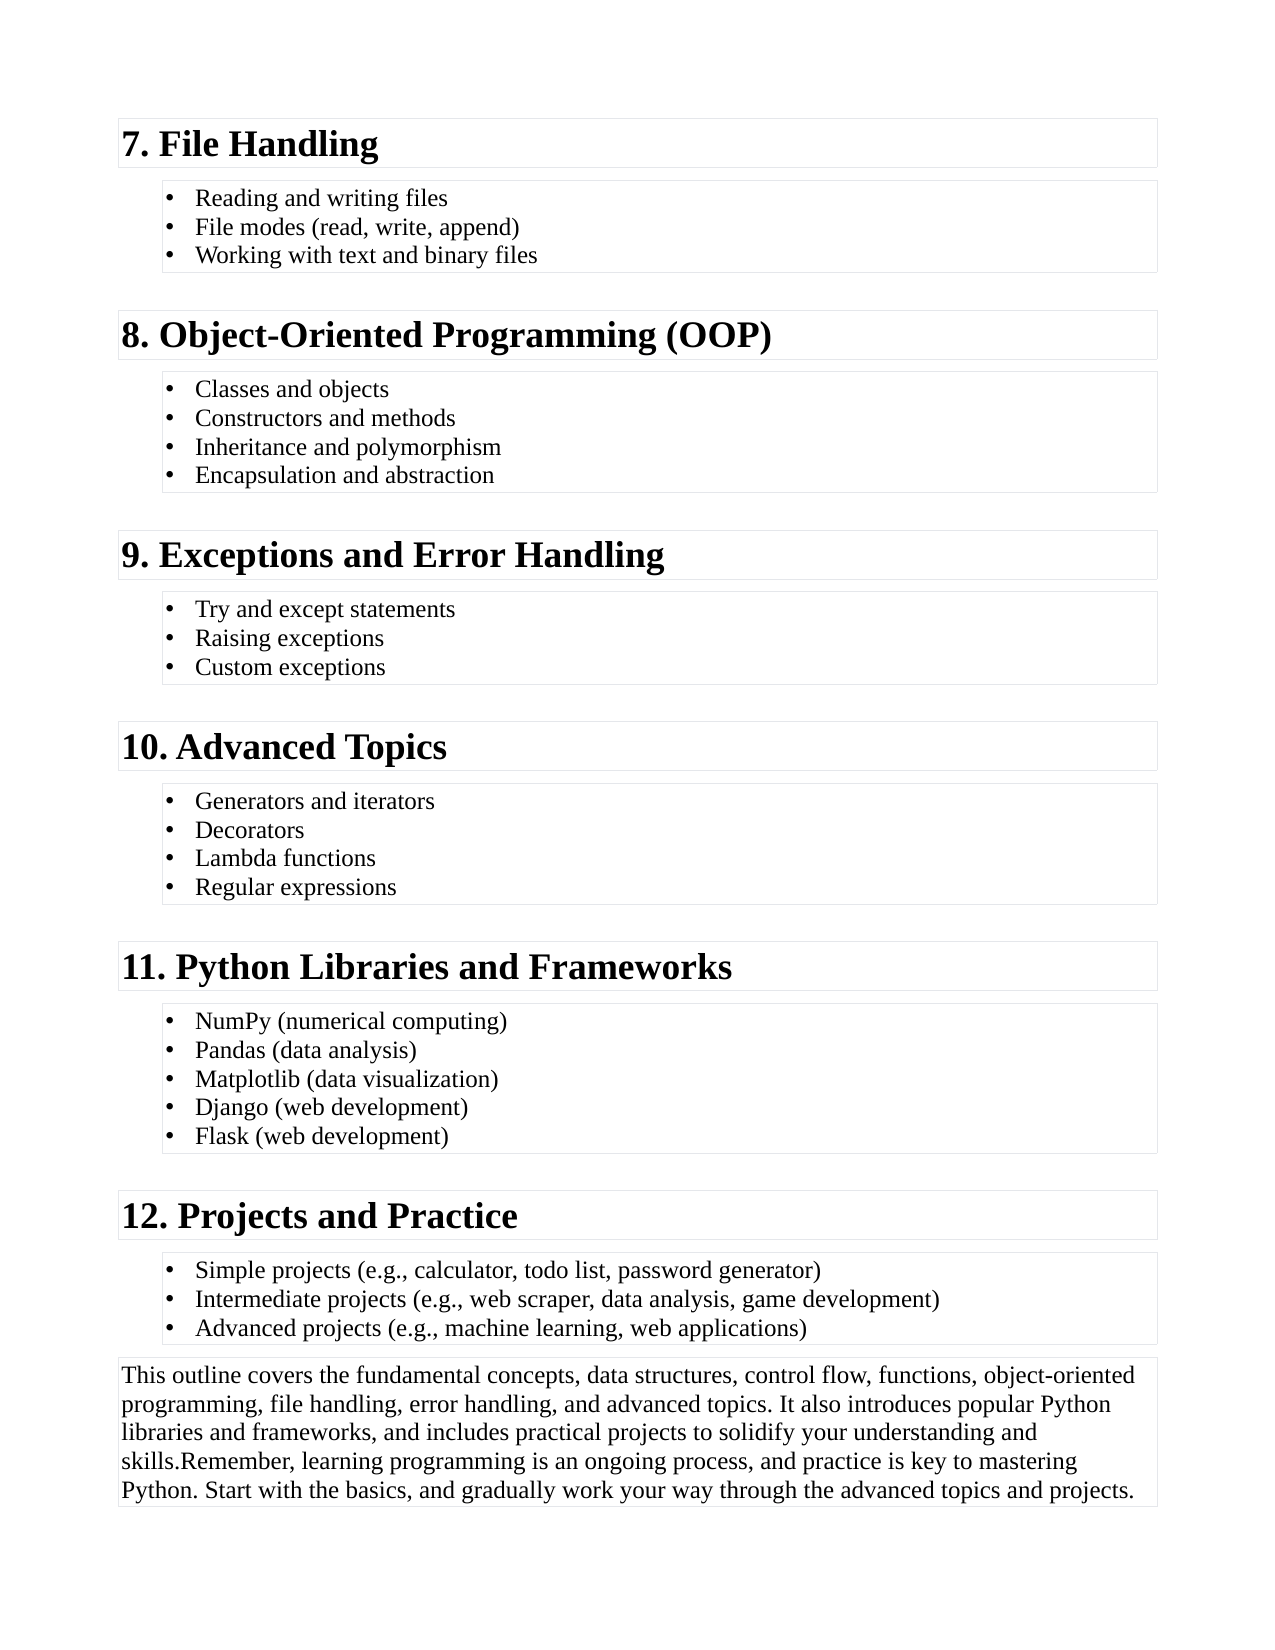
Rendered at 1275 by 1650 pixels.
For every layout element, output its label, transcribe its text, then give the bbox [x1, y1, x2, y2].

list Regular expressions [163, 869, 1157, 904]
list Generators and iterators [163, 784, 1157, 812]
list Flask (web development) [163, 1118, 1157, 1153]
subtitle 7. File Handling [119, 119, 1157, 167]
subtitle 10. Advanced Topics [119, 722, 1157, 770]
list Custom exceptions [163, 649, 1157, 684]
list Pandas (data analysis) [163, 1032, 1157, 1061]
list File modes (read, write, append) [163, 208, 1157, 237]
list Working with text and binary files [163, 237, 1157, 272]
list Classes and objects [163, 372, 1157, 400]
list Lambda functions [163, 840, 1157, 869]
list Django (web development) [163, 1089, 1157, 1118]
list Decorators [163, 812, 1157, 840]
list Intermediate projects (e.g., web scraper, data analysis, game development) [163, 1281, 1157, 1309]
subtitle 9. Exceptions and Error Handling [119, 531, 1157, 579]
list Reading and writing files [163, 181, 1157, 208]
list Matplotlib (data visualization) [163, 1061, 1157, 1089]
list NumPy (numerical computing) [163, 1004, 1157, 1032]
list Try and except statements [163, 592, 1157, 620]
text This outline covers the fundamental concepts, data structures, control flow, functions, object-oriented programming, file handling, error handling, and advanced topics. It also introduces popular Python libraries and frameworks, and includes practical projects to solidify your understanding and skills.Remember, learning programming is an ongoing process, and practice is key to mastering Python. Start with the basics, and gradually work your way through the advanced topics and projects. [119, 1358, 1157, 1506]
list Raising exceptions [163, 620, 1157, 649]
subtitle 12. Projects and Practice [119, 1191, 1157, 1239]
list Encapsulation and abstraction [163, 457, 1157, 492]
list Inheritance and polymorphism [163, 429, 1157, 457]
list Advanced projects (e.g., machine learning, web applications) [163, 1309, 1157, 1344]
list Constructors and methods [163, 400, 1157, 429]
subtitle 11. Python Libraries and Frameworks [119, 942, 1157, 990]
subtitle 8. Object-Oriented Programming (OOP) [119, 311, 1157, 359]
list Simple projects (e.g., calculator, todo list, password generator) [163, 1253, 1157, 1281]
